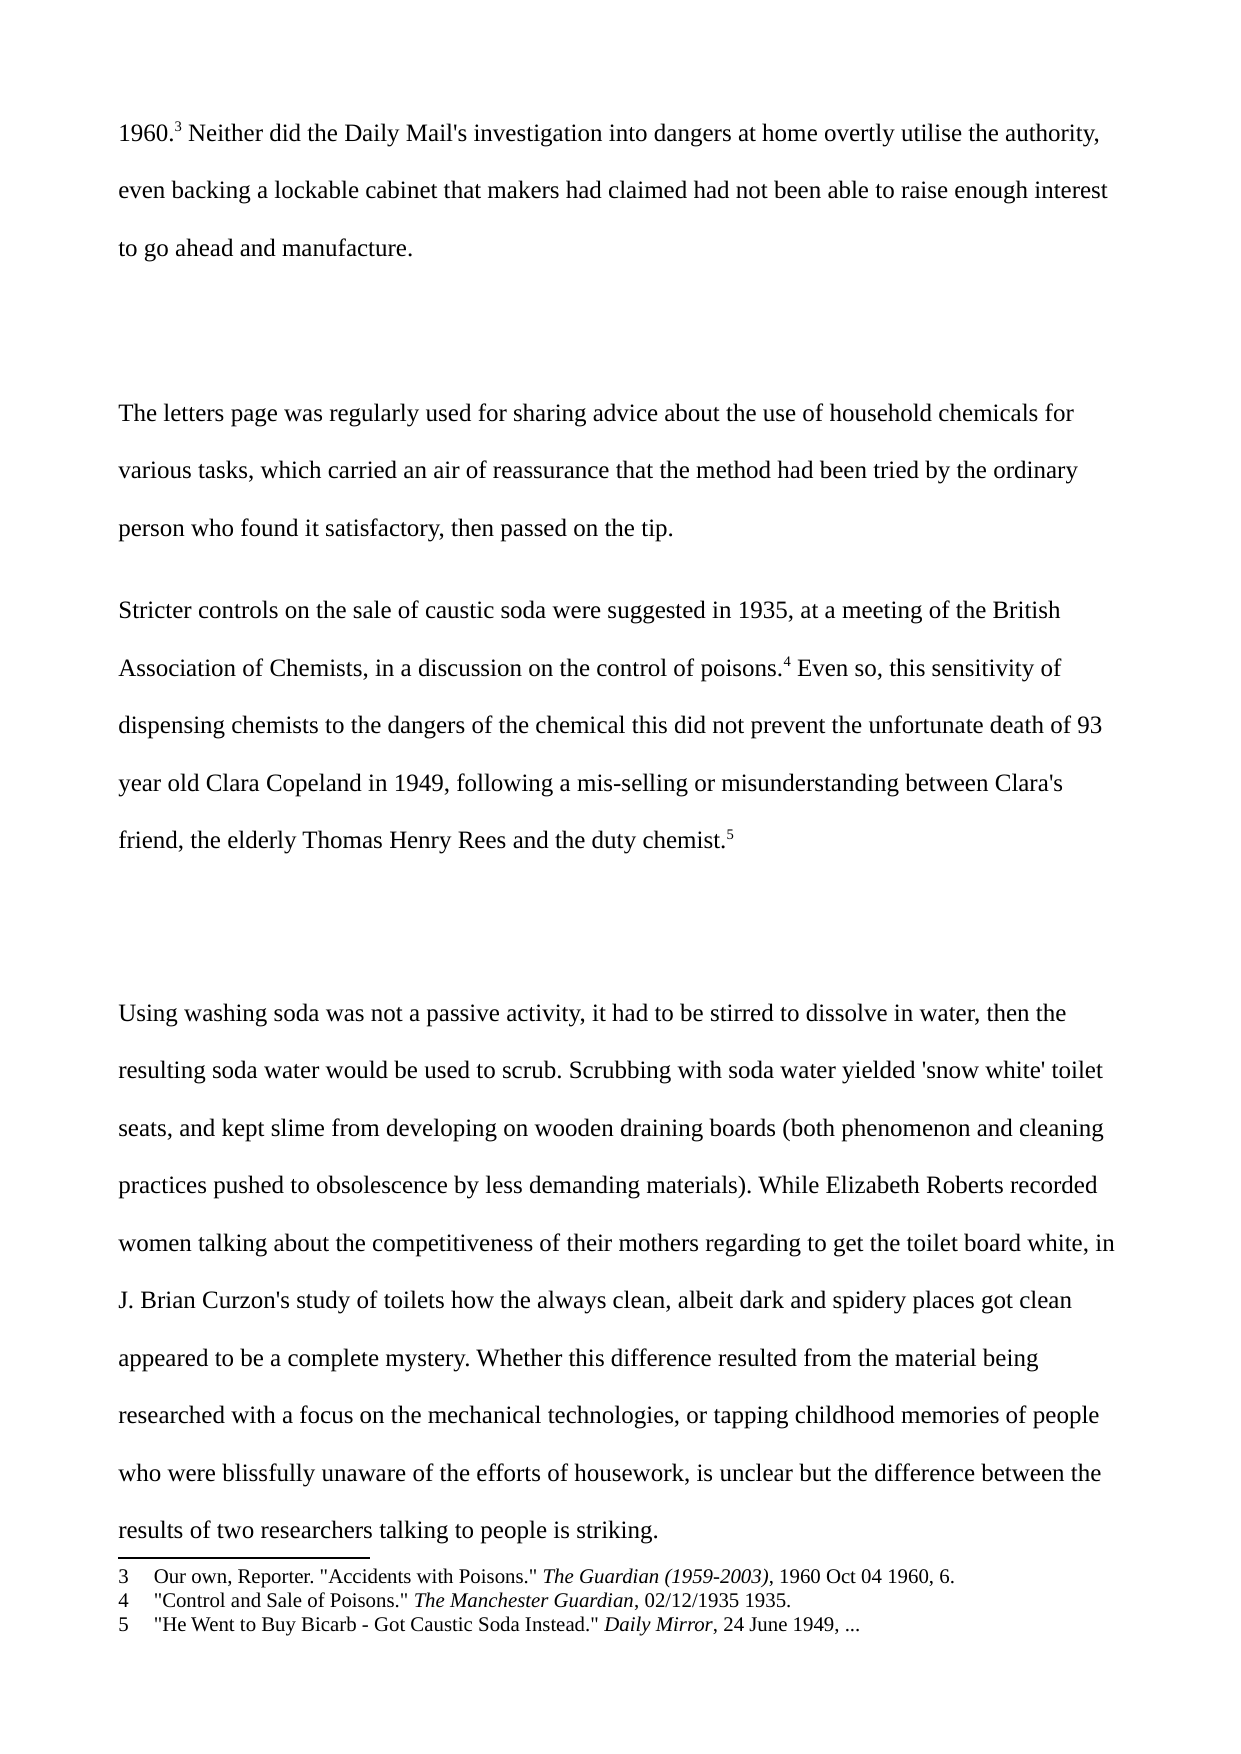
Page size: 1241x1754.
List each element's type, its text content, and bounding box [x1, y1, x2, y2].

text Using washing soda was not a passive activity, it had to be stirred to dissolve in water, then the resulting soda water would be used to scrub. Scrubbing with soda water yielded 'snow white' toilet seats, and kept slime from developing on wooden draining boards (both phenomenon and cleaning practices pushed to obsolescence by less demanding materials). While Elizabeth Roberts recorded women talking about the competitiveness of their mothers regarding to get the toilet board white, in J. Brian Curzon's study of toilets how the always clean, albeit dark and spidery places got clean appeared to be a complete mystery. Whether this difference resulted from the material being researched with a focus on the mechanical technologies, or tapping childhood memories of people who were blissfully unaware of the efforts of housework, is unclear but the difference between the results of two researchers talking to people is striking. [118, 998, 1122, 1544]
text "Control and Sale of Poisons." The Manchester Guardian, 02/12/1935 1935. [118, 1588, 1122, 1612]
text Our own, Reporter. "Accidents with Poisons." The Guardian (1959-2003), 1960 Oct 04 1960, 6. [118, 1564, 1122, 1588]
text Stricter controls on the sale of caustic soda were suggested in 1935, at a meeting of the British Association of Chemists, in a discussion on the control of poisons. Even so, this sensitivity of dispensing chemists to the dangers of the chemical this did not prevent the unfortunate death of 93 year old Clara Copeland in 1949, following a mis-selling or misunderstanding between Clara's friend, the elderly Thomas Henry Rees and the duty chemist. [118, 596, 1122, 854]
text "He Went to Buy Bicarb - Got Caustic Soda Instead." Daily Mirror, 24 June 1949, ... [118, 1612, 1122, 1636]
text These accidents did not refer to ROSPA's poison prevention campaign which had been launched in 1960. Neither did the Daily Mail's investigation into dangers at home overtly utilise the authority, even backing a lockable cabinet that makers had claimed had not been able to raise enough interest to go ahead and manufacture. [118, 118, 1122, 262]
text The letters page was regularly used for sharing advice about the use of household chemicals for various tasks, which carried an air of reassurance that the method had been tried by the ordinary person who found it satisfactory, then passed on the tip. [118, 398, 1122, 542]
